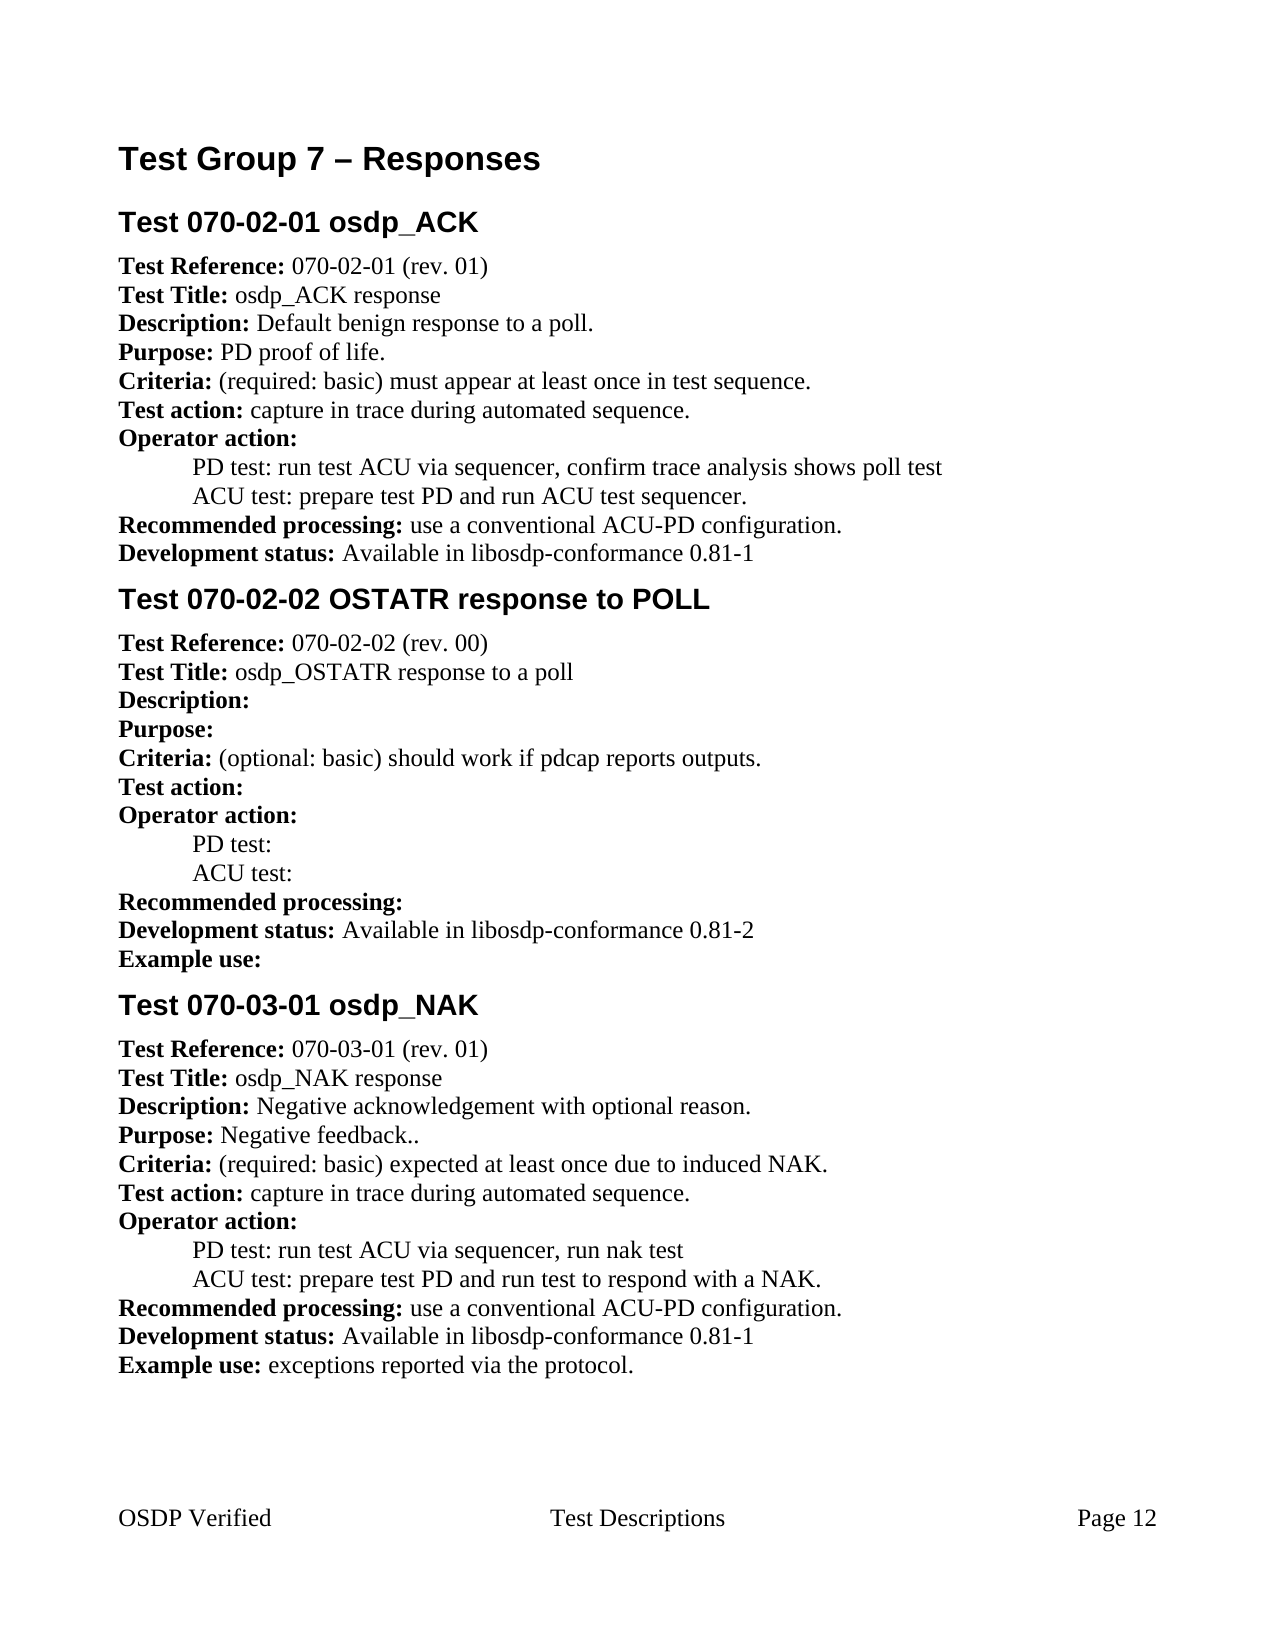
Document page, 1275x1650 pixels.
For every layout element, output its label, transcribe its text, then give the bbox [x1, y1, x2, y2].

subtitle Test 070-03-01 osdp_NAK [118, 988, 1157, 1021]
text Operator action: [118, 1206, 1157, 1235]
text Criteria: (required: basic) must appear at least once in test sequence. [118, 366, 1157, 395]
text Recommended processing: use a conventional ACU-PD configuration. [118, 1293, 1157, 1321]
text Criteria: (optional: basic) should work if pdcap reports outputs. [118, 743, 1157, 772]
text PD test: run test ACU via sequencer, confirm trace analysis shows poll test [118, 452, 1157, 481]
subtitle Test 070-02-01 osdp_ACK [118, 205, 1157, 238]
text Description: Default benign response to a poll. [118, 308, 1157, 337]
text Operator action: [118, 801, 1157, 829]
text PD test: [118, 829, 1157, 858]
text ACU test: [118, 858, 1157, 887]
text Test action: capture in trace during automated sequence. [118, 1178, 1157, 1206]
text Development status: Available in libosdp-conformance 0.81-1 [118, 538, 1157, 567]
subtitle Test 070-02-02 OSTATR response to POLL [118, 582, 1157, 616]
text Development status: Available in libosdp-conformance 0.81-1 [118, 1321, 1157, 1350]
text Test action: capture in trace during automated sequence. [118, 395, 1157, 423]
text Test Title: osdp_ACK response [118, 280, 1157, 308]
text Test Reference: 070-03-01 (rev. 01) [118, 1034, 1157, 1063]
text PD test: run test ACU via sequencer, run nak test [118, 1235, 1157, 1264]
text Operator action: [118, 423, 1157, 452]
text Purpose: PD proof of life. [118, 337, 1157, 366]
text ACU test: prepare test PD and run test to respond with a NAK. [118, 1264, 1157, 1293]
text Test Title: osdp_NAK response [118, 1063, 1157, 1091]
text ACU test: prepare test PD and run ACU test sequencer. [118, 481, 1157, 510]
text Purpose: [118, 714, 1157, 743]
text Test Reference: 070-02-01 (rev. 01) [118, 251, 1157, 280]
text Purpose: Negative feedback.. [118, 1120, 1157, 1149]
text Recommended processing: use a conventional ACU-PD configuration. [118, 510, 1157, 538]
text Example use: exceptions reported via the protocol. [118, 1350, 1157, 1379]
text Example use: [118, 944, 1157, 973]
text Test Reference: 070-02-02 (rev. 00) [118, 628, 1157, 657]
subtitle Test Group 7 – Responses [118, 139, 1157, 178]
text Description: [118, 686, 1157, 714]
text Test action: [118, 772, 1157, 801]
text Test Title: osdp_OSTATR response to a poll [118, 657, 1157, 686]
text Criteria: (required: basic) expected at least once due to induced NAK. [118, 1149, 1157, 1178]
text Development status: Available in libosdp-conformance 0.81-2 [118, 916, 1157, 944]
text Recommended processing: [118, 887, 1157, 916]
text Description: Negative acknowledgement with optional reason. [118, 1091, 1157, 1120]
